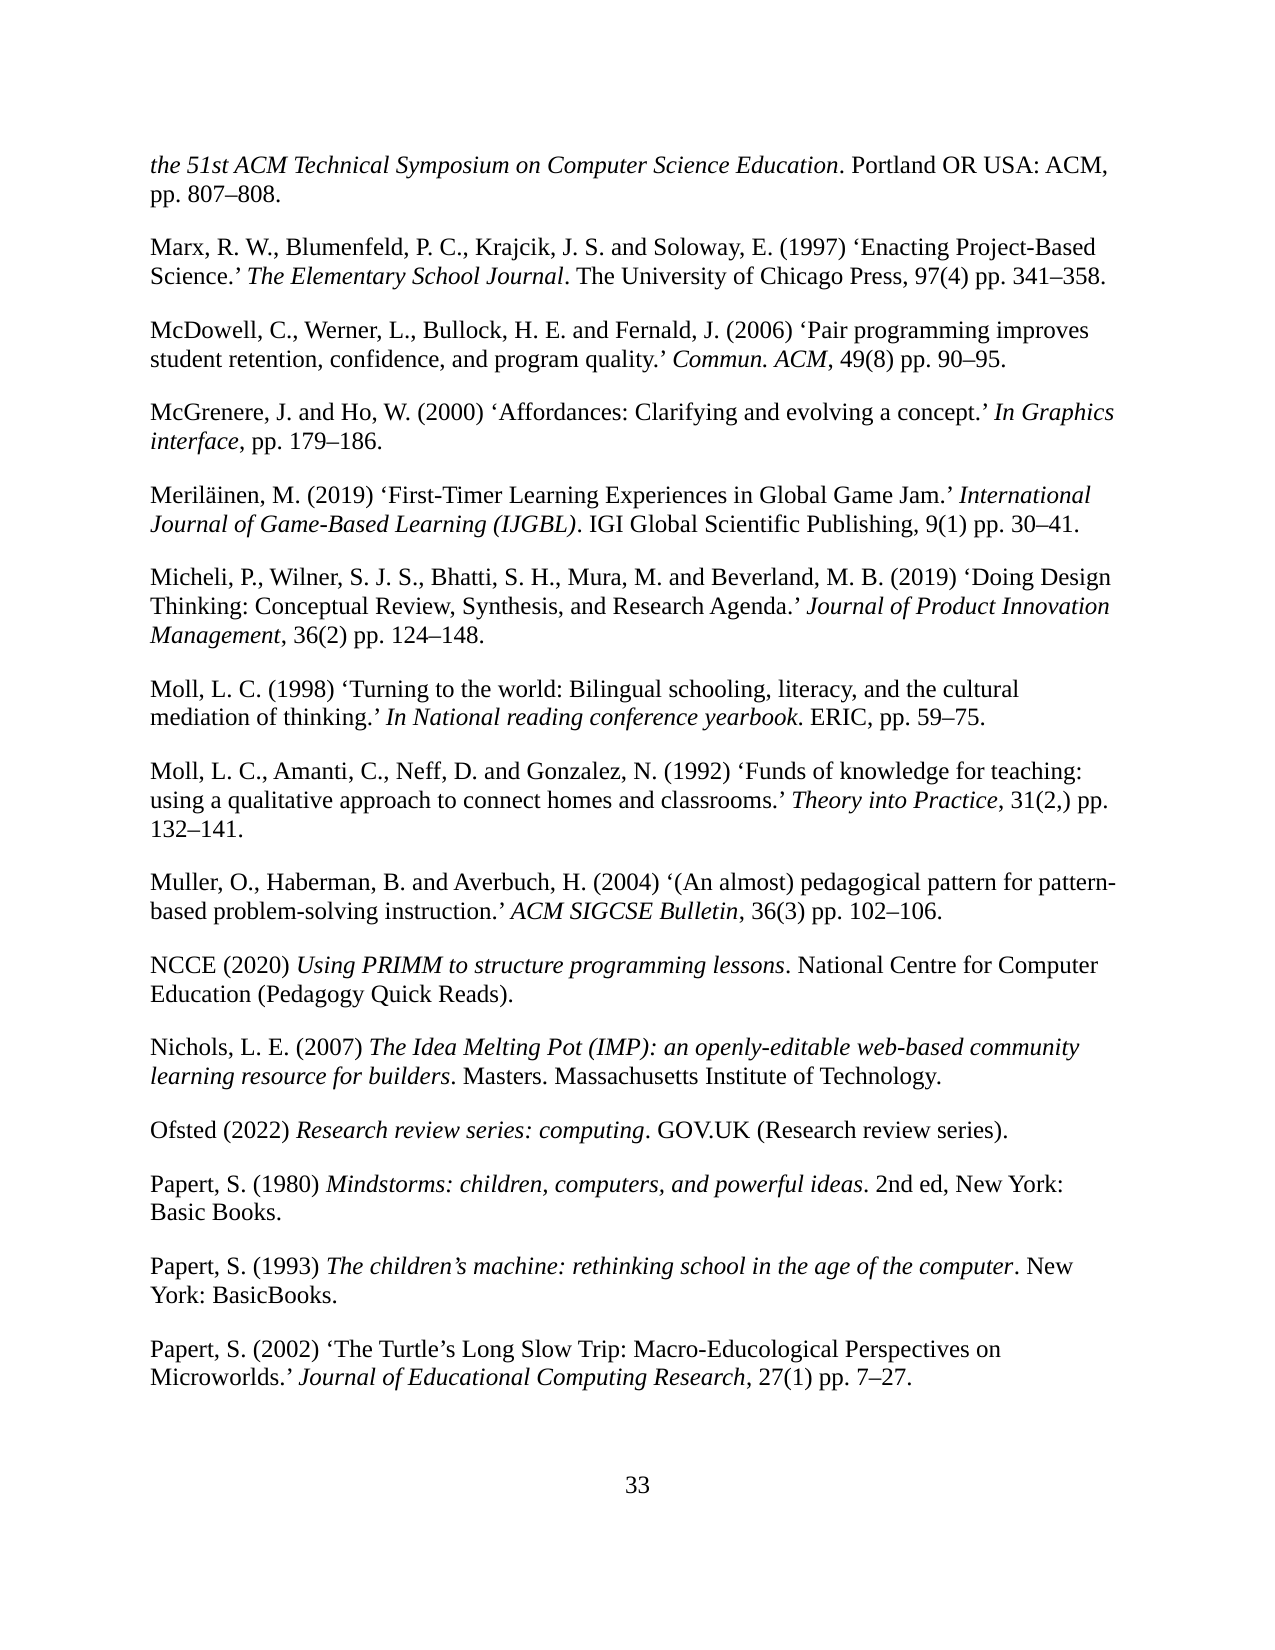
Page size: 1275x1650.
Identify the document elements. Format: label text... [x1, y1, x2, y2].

text Moll, L. C., Amanti, C., Neff, D. and Gonzalez, N. (1992) ‘Funds of knowledge for teaching: using a qualitative approach to connect homes and classrooms.’ Theory into Practice, 31(2,) pp. 132–141. [150, 756, 1125, 842]
text the 51st ACM Technical Symposium on Computer Science Education. Portland OR USA: ACM, pp. 807–808. [150, 150, 1125, 207]
text Papert, S. (1993) The children’s machine: rethinking school in the age of the computer. New York: BasicBooks. [150, 1251, 1125, 1309]
text Meriläinen, M. (2019) ‘First-Timer Learning Experiences in Global Game Jam.’ International Journal of Game-Based Learning (IJGBL). IGI Global Scientific Publishing, 9(1) pp. 30–41. [150, 480, 1125, 537]
text Moll, L. C. (1998) ‘Turning to the world: Bilingual schooling, literacy, and the cultural mediation of thinking.’ In National reading conference yearbook. ERIC, pp. 59–75. [150, 674, 1125, 731]
text McDowell, C., Werner, L., Bullock, H. E. and Fernald, J. (2006) ‘Pair programming improves student retention, confidence, and program quality.’ Commun. ACM, 49(8) pp. 90–95. [150, 315, 1125, 372]
text Papert, S. (2002) ‘The Turtle’s Long Slow Trip: Macro-Educological Perspectives on Microworlds.’ Journal of Educational Computing Research, 27(1) pp. 7–27. [150, 1334, 1125, 1391]
text Micheli, P., Wilner, S. J. S., Bhatti, S. H., Mura, M. and Beverland, M. B. (2019) ‘Doing Design Thinking: Conceptual Review, Synthesis, and Research Agenda.’ Journal of Product Innovation Management, 36(2) pp. 124–148. [150, 562, 1125, 649]
text Marx, R. W., Blumenfeld, P. C., Krajcik, J. S. and Soloway, E. (1997) ‘Enacting Project-Based Science.’ The Elementary School Journal. The University of Chicago Press, 97(4) pp. 341–358. [150, 232, 1125, 290]
text Papert, S. (1980) Mindstorms: children, computers, and powerful ideas. 2nd ed, New York: Basic Books. [150, 1169, 1125, 1226]
text Nichols, L. E. (2007) The Idea Melting Pot (IMP): an openly-editable web-based community learning resource for builders. Masters. Massachusetts Institute of Technology. [150, 1032, 1125, 1090]
text McGrenere, J. and Ho, W. (2000) ‘Affordances: Clarifying and evolving a concept.’ In Graphics interface, pp. 179–186. [150, 397, 1125, 455]
text Ofsted (2022) Research review series: computing. GOV.UK (Research review series). [150, 1115, 1125, 1144]
text NCCE (2020) Using PRIMM to structure programming lessons. National Centre for Computer Education (Pedagogy Quick Reads). [150, 950, 1125, 1007]
text Muller, O., Haberman, B. and Averbuch, H. (2004) ‘(An almost) pedagogical pattern for pattern-based problem-solving instruction.’ ACM SIGCSE Bulletin, 36(3) pp. 102–106. [150, 867, 1125, 925]
